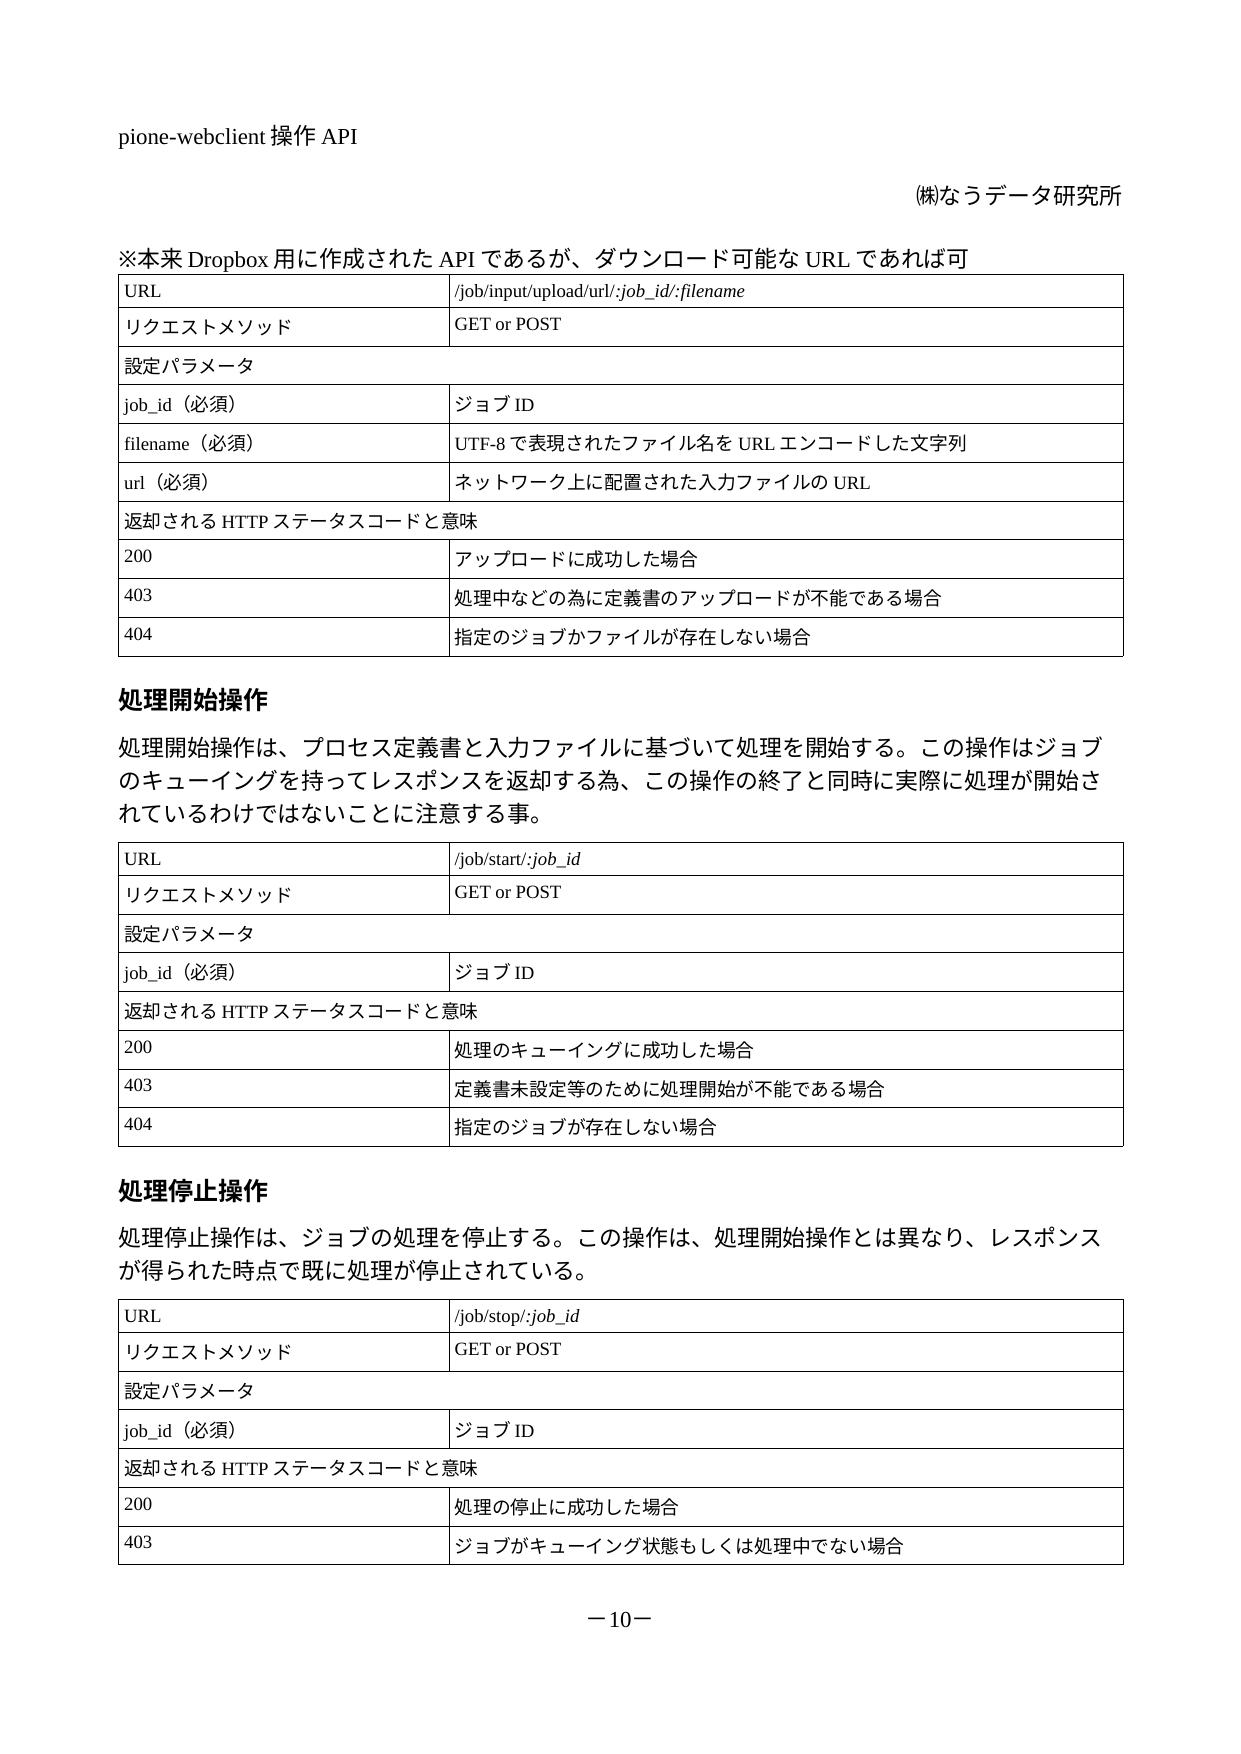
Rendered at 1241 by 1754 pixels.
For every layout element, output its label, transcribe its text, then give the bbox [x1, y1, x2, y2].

table_cell 403 [119, 1070, 449, 1107]
table_cell ジョブID [450, 953, 1123, 991]
table_cell GET or POST [450, 876, 1123, 913]
table_cell 処理のキューイングに成功した場合 [450, 1031, 1123, 1068]
table_cell url（必須） [119, 463, 449, 501]
table_cell 200 [119, 540, 449, 578]
table_header URL [119, 275, 449, 307]
text 処理開始操作は、プロセス定義書と入力ファイルに基づいて処理を開始する。この操作はジョブのキューイングを持ってレスポンスを返却する為、この操作の終了と同時に実際に処理が開始されているわけではないことに注意する事。 [118, 729, 1122, 829]
table_cell 返却されるHTTPステータスコードと意味 [119, 992, 1123, 1030]
table_header URL [119, 843, 449, 875]
table_cell UTF-8で表現されたファイル名をURLエンコードした文字列 [450, 424, 1123, 462]
table_cell 404 [119, 618, 449, 656]
table_cell 指定のジョブかファイルが存在しない場合 [450, 618, 1123, 656]
table_cell 設定パラメータ [119, 347, 1123, 384]
table_cell 403 [119, 579, 449, 617]
text ※本来Dropbox用に作成されたAPIであるが、ダウンロード可能なURLであれば可 [118, 240, 1122, 274]
table_cell アップロードに成功した場合 [450, 540, 1123, 578]
table_cell 返却されるHTTPステータスコードと意味 [119, 502, 1123, 539]
table_cell GET or POST [450, 1333, 1123, 1371]
table_header URL [119, 1300, 449, 1332]
table_cell job_id（必須） [119, 953, 449, 991]
text 処理停止操作は、ジョブの処理を停止する。この操作は、処理開始操作とは異なり、レスポンスが得られた時点で既に処理が停止されている。 [118, 1220, 1122, 1286]
table_cell 返却されるHTTPステータスコードと意味 [119, 1449, 1123, 1487]
table_cell job_id（必須） [119, 1410, 449, 1448]
table_header /job/start/:job_id [450, 843, 1123, 875]
table_cell filename（必須） [119, 424, 449, 462]
table_cell 200 [119, 1031, 449, 1068]
table_cell 404 [119, 1108, 449, 1146]
table_cell 処理中などの為に定義書のアップロードが不能である場合 [450, 579, 1123, 617]
subtitle 処理停止操作 [118, 1171, 1122, 1207]
table_cell リクエストメソッド [119, 1333, 449, 1371]
table_cell job_id（必須） [119, 385, 449, 423]
table_cell GET or POST [450, 308, 1123, 346]
table_cell リクエストメソッド [119, 308, 449, 346]
table_cell ネットワーク上に配置された入力ファイルのURL [450, 463, 1123, 501]
table_header /job/input/upload/url/:job_id/:filename [450, 275, 1123, 307]
table_cell 設定パラメータ [119, 915, 1123, 952]
table_cell 指定のジョブが存在しない場合 [450, 1108, 1123, 1146]
subtitle 処理開始操作 [118, 681, 1122, 717]
table_cell 定義書未設定等のために処理開始が不能である場合 [450, 1070, 1123, 1107]
table_cell ジョブID [450, 385, 1123, 423]
table_cell リクエストメソッド [119, 876, 449, 913]
table_cell 設定パラメータ [119, 1372, 1123, 1409]
table_cell 403 [119, 1527, 449, 1564]
table_cell 200 [119, 1488, 449, 1526]
table_cell ジョブがキューイング状態もしくは処理中でない場合 [450, 1527, 1123, 1564]
table_cell ジョブID [450, 1410, 1123, 1448]
table_cell 処理の停止に成功した場合 [450, 1488, 1123, 1526]
table_header /job/stop/:job_id [450, 1300, 1123, 1332]
